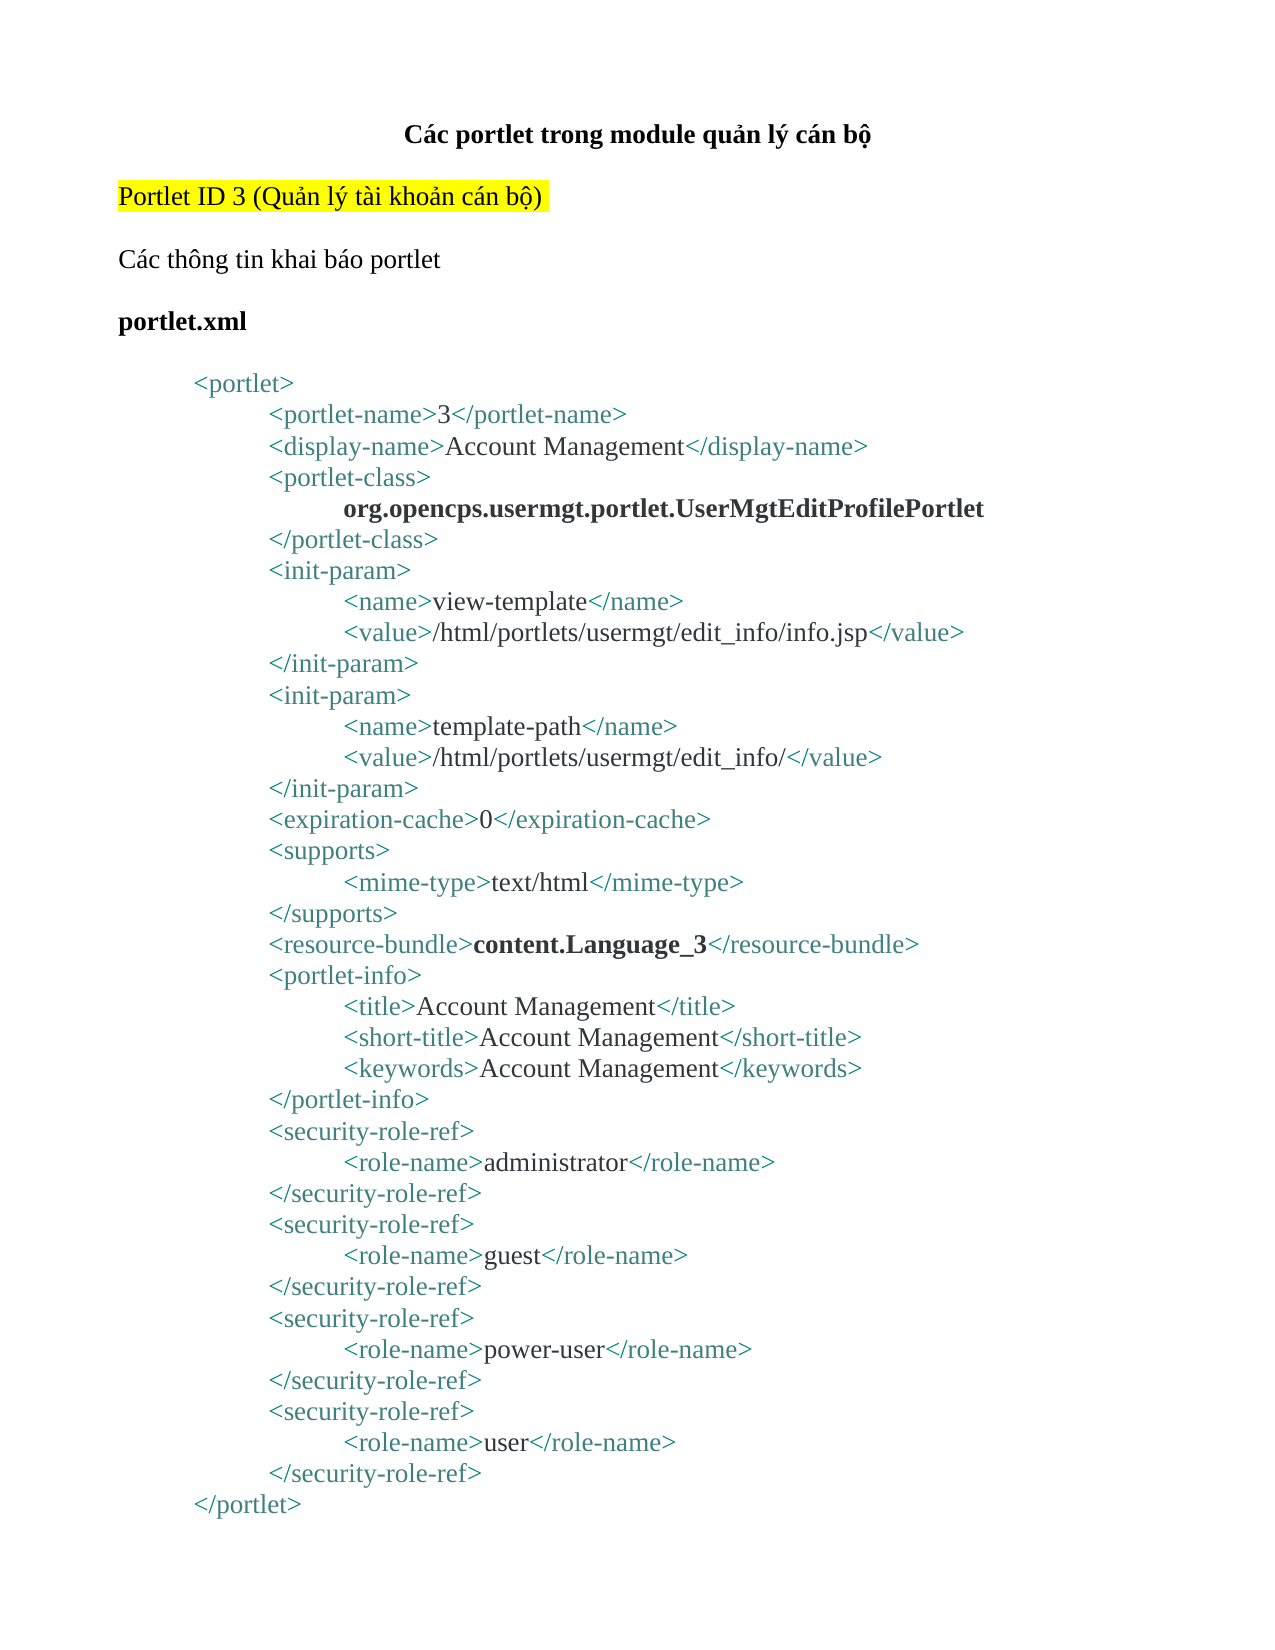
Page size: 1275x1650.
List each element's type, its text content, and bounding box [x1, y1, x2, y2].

text org.opencps.usermgt.portlet.UserMgtEditProfilePortlet [118, 492, 1157, 523]
text <role-name>user</role-name> [118, 1426, 1157, 1457]
text Các portlet trong module quản lý cán bộ [118, 118, 1157, 149]
text <supports> [118, 834, 1157, 866]
text <expiration-cache>0</expiration-cache> [118, 803, 1157, 834]
text <short-title>Account Management</short-title> [118, 1021, 1157, 1052]
text <keywords>Account Management</keywords> [118, 1052, 1157, 1084]
text </portlet-class> [118, 523, 1157, 554]
text </init-param> [118, 772, 1157, 803]
text <portlet> [118, 367, 1157, 398]
text </security-role-ref> [118, 1364, 1157, 1395]
text Các thông tin khai báo portlet [118, 243, 1157, 274]
text </supports> [118, 897, 1157, 928]
text <role-name>power-user</role-name> [118, 1333, 1157, 1364]
text <security-role-ref> [118, 1115, 1157, 1146]
text <role-name>administrator</role-name> [118, 1146, 1157, 1177]
text <mime-type>text/html</mime-type> [118, 866, 1157, 897]
text <name>template-path</name> [118, 710, 1157, 741]
text <display-name>Account Management</display-name> [118, 429, 1157, 461]
text </security-role-ref> [118, 1177, 1157, 1208]
text <name>view-template</name> [118, 585, 1157, 616]
text <resource-bundle>content.Language_3</resource-bundle> [118, 928, 1157, 959]
text <value>/html/portlets/usermgt/edit_info/info.jsp</value> [118, 616, 1157, 648]
text <portlet-name>3</portlet-name> [118, 398, 1157, 429]
text </portlet-info> [118, 1084, 1157, 1115]
text </security-role-ref> [118, 1271, 1157, 1302]
text Portlet ID 3 (Quản lý tài khoản cán bộ) [118, 180, 1157, 212]
text <init-param> [118, 554, 1157, 585]
text <role-name>guest</role-name> [118, 1239, 1157, 1271]
text <title>Account Management</title> [118, 990, 1157, 1021]
text </security-role-ref> [118, 1457, 1157, 1488]
text </portlet> [118, 1488, 1157, 1520]
text <security-role-ref> [118, 1302, 1157, 1333]
text <init-param> [118, 679, 1157, 710]
text <security-role-ref> [118, 1395, 1157, 1426]
text <value>/html/portlets/usermgt/edit_info/</value> [118, 741, 1157, 772]
text <portlet-class> [118, 461, 1157, 492]
text portlet.xml [118, 305, 1157, 336]
text <portlet-info> [118, 959, 1157, 990]
text <security-role-ref> [118, 1208, 1157, 1239]
text </init-param> [118, 648, 1157, 679]
